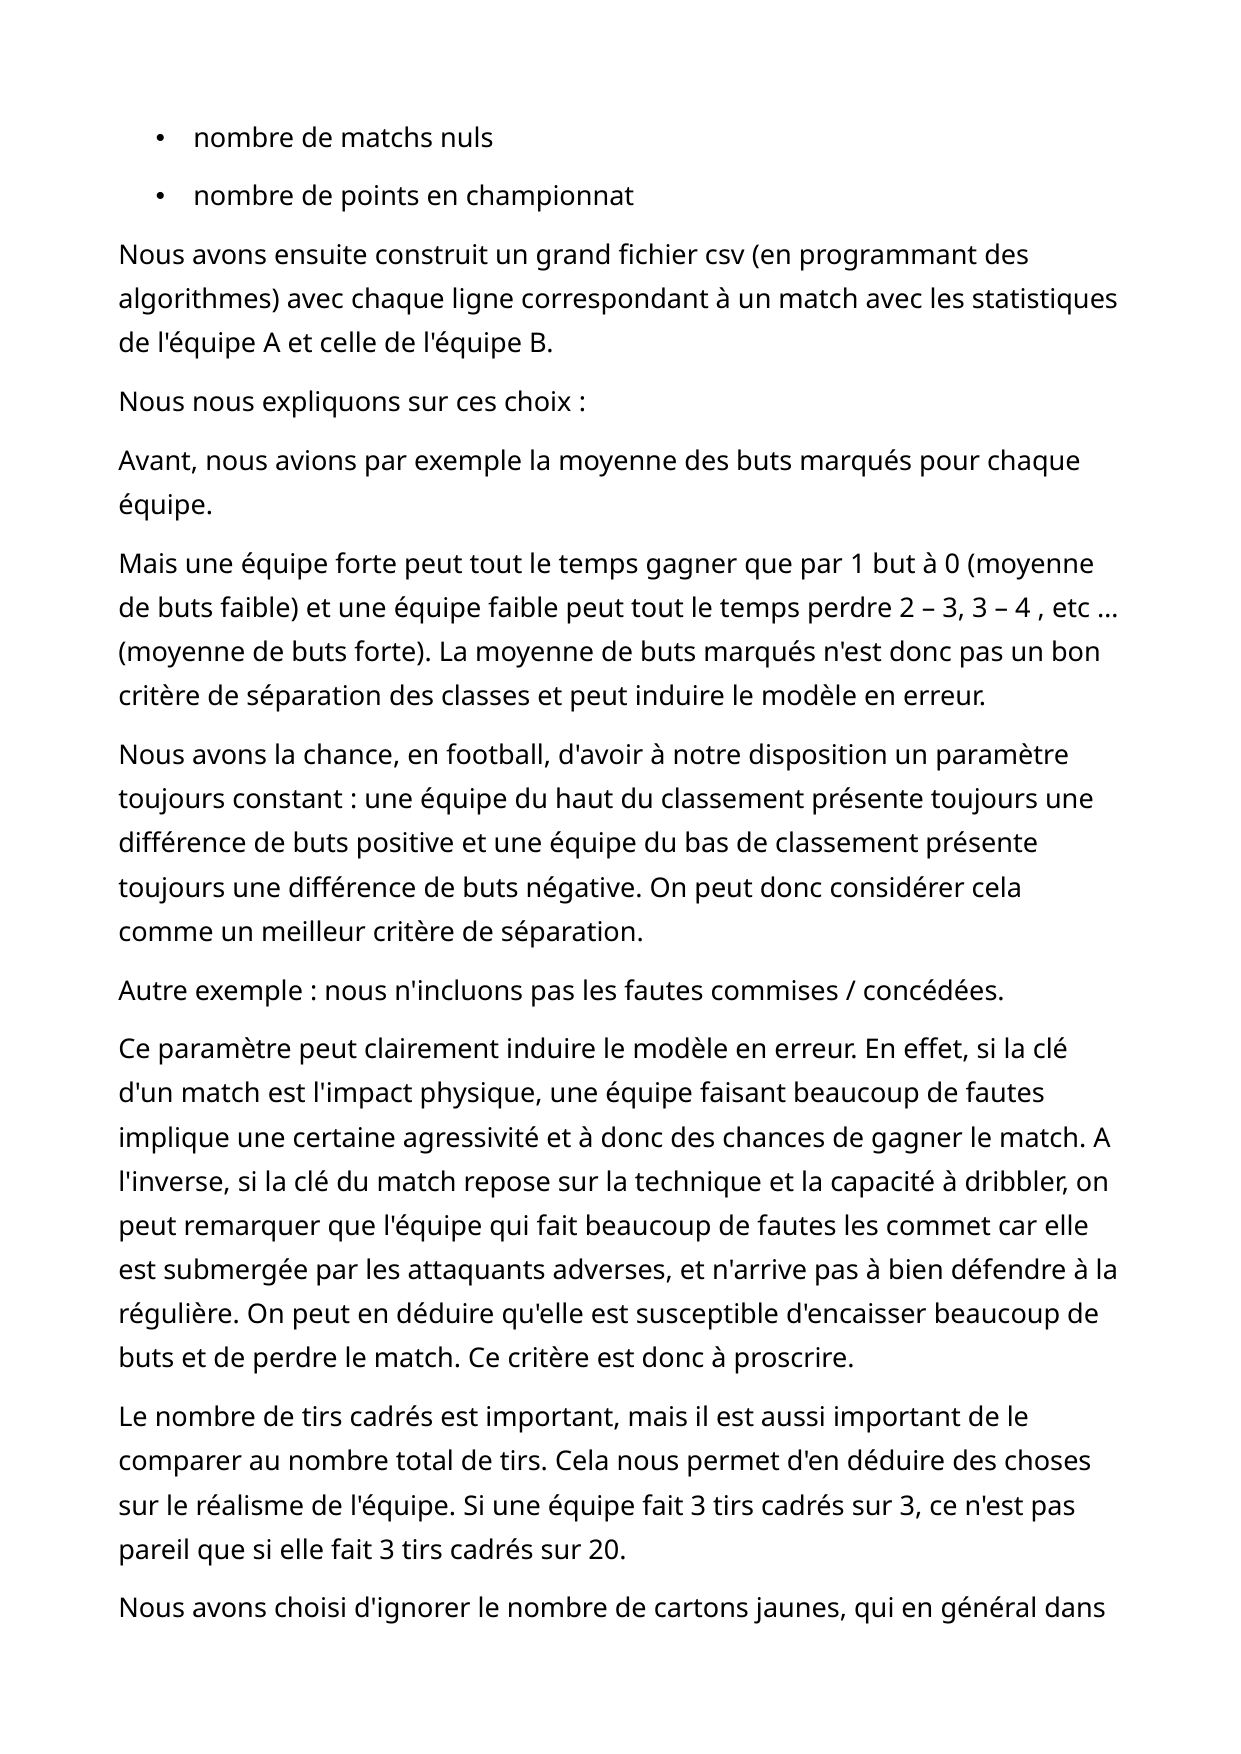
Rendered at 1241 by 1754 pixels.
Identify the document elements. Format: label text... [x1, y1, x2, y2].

list nombre de points en championnat [156, 177, 1122, 214]
text Ce paramètre peut clairement induire le modèle en erreur. En effet, si la clé d'un match est l'impact physique, une équipe faisant beaucoup de fautes implique une certaine agressivité et à donc des chances de gagner le match. A l'inverse, si la clé du match repose sur la technique et la capacité à dribbler, on peut remarquer que l'équipe qui fait beaucoup de fautes les commet car elle est submergée par les attaquants adverses, et n'arrive pas à bien défendre à la régulière. On peut en déduire qu'elle est susceptible d'encaisser beaucoup de buts et de perdre le match. Ce critère est donc à proscrire. [118, 1030, 1122, 1376]
text Nous nous expliquons sur ces choix : [118, 383, 1122, 419]
text Le nombre de tirs cadrés est important, mais il est aussi important de le comparer au nombre total de tirs. Cela nous permet d'en déduire des choses sur le réalisme de l'équipe. Si une équipe fait 3 tirs cadrés sur 3, ce n'est pas pareil que si elle fait 3 tirs cadrés sur 20. [118, 1398, 1122, 1567]
text Nous avons choisi d'ignorer le nombre de cartons jaunes, qui en général dans [118, 1589, 1122, 1626]
text Autre exemple : nous n'incluons pas les fautes commises / concédées. [118, 971, 1122, 1008]
list nombre de matchs nuls [156, 118, 1122, 155]
text Nous avons la chance, en football, d'avoir à notre disposition un paramètre toujours constant : une équipe du haut du classement présente toujours une différence de buts positive et une équipe du bas de classement présente toujours une différence de buts négative. On peut donc considérer cela comme un meilleur critère de séparation. [118, 736, 1122, 949]
text Nous avons ensuite construit un grand fichier csv (en programmant des algorithmes) avec chaque ligne correspondant à un match avec les statistiques de l'équipe A et celle de l'équipe B. [118, 236, 1122, 361]
text Avant, nous avions par exemple la moyenne des buts marqués pour chaque équipe. [118, 441, 1122, 522]
text Mais une équipe forte peut tout le temps gagner que par 1 but à 0 (moyenne de buts faible) et une équipe faible peut tout le temps perdre 2 – 3, 3 – 4 , etc … (moyenne de buts forte). La moyenne de buts marqués n'est donc pas un bon critère de séparation des classes et peut induire le modèle en erreur. [118, 544, 1122, 714]
